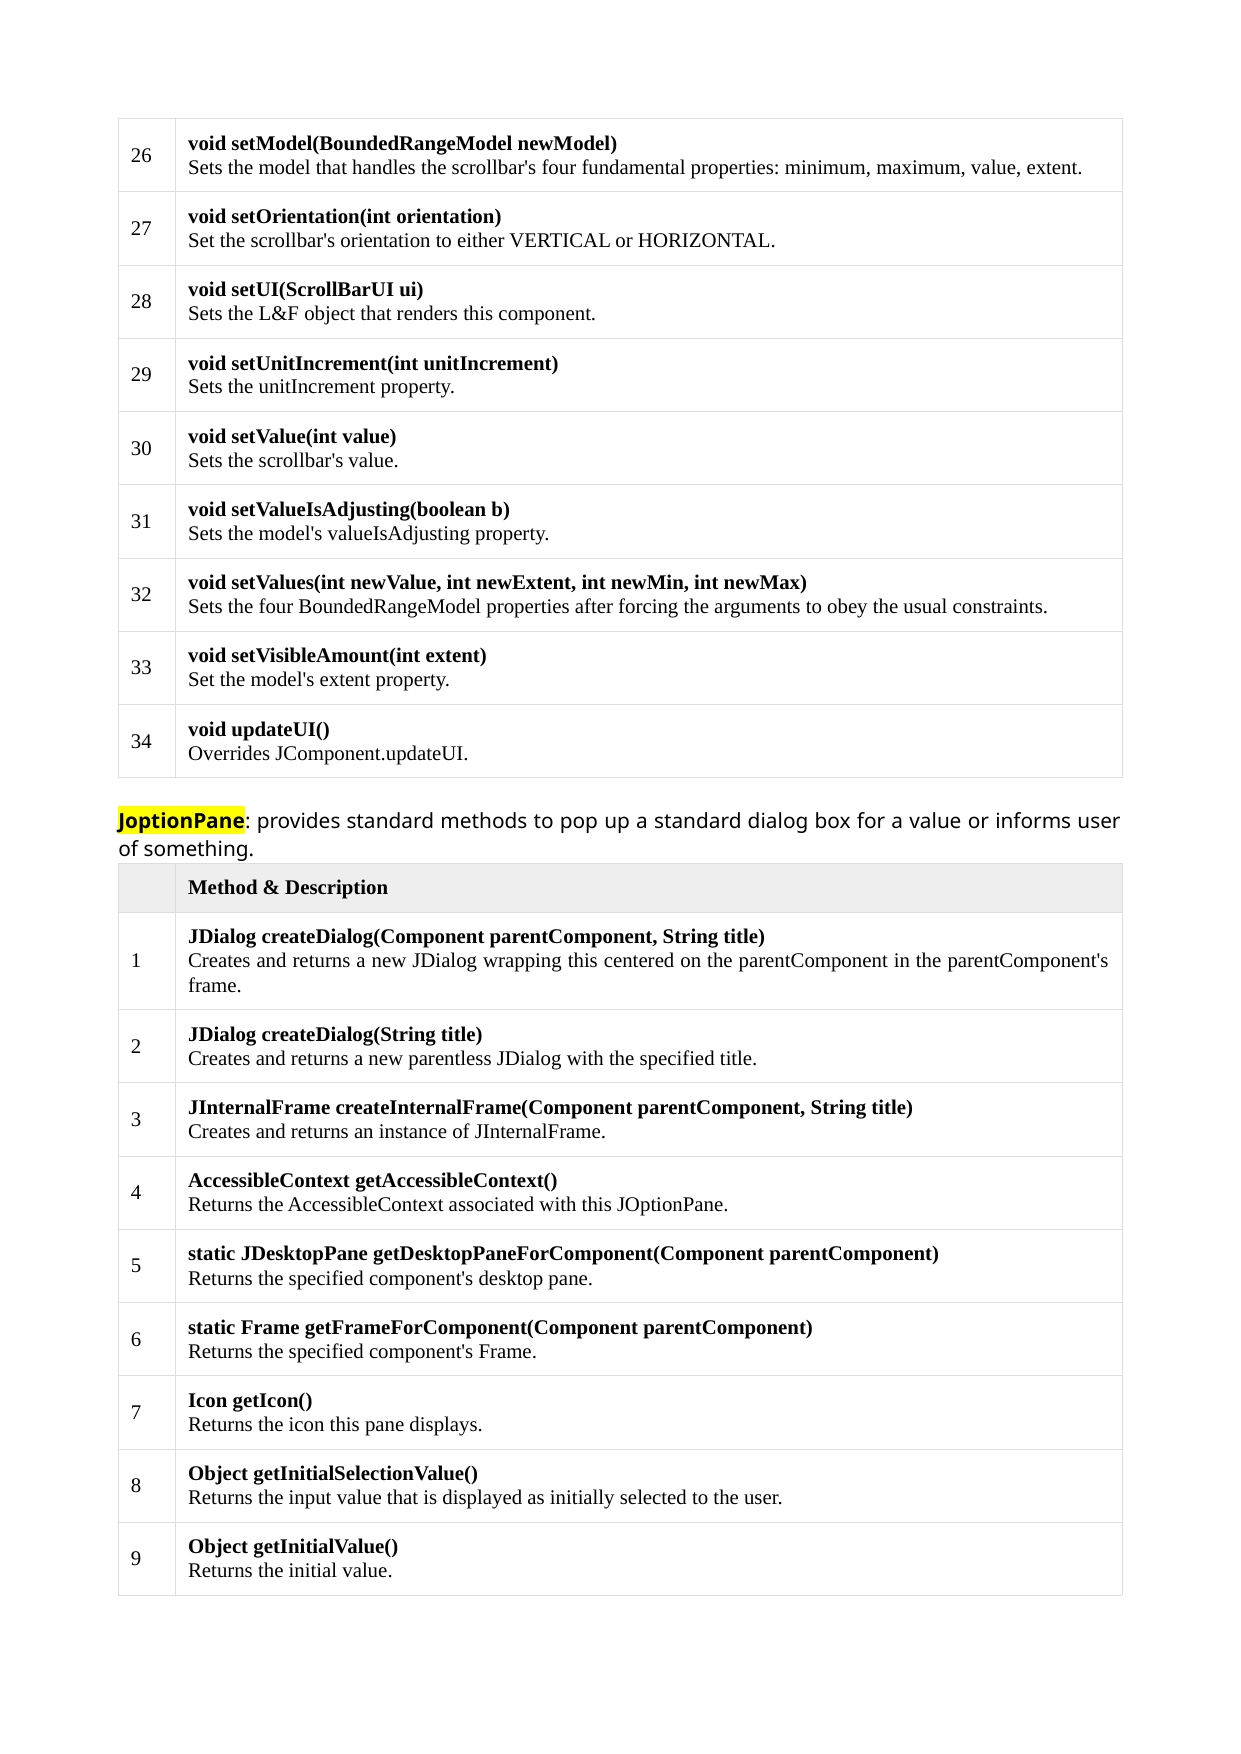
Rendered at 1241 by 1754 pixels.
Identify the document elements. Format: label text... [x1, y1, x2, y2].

table_cell 29 [119, 339, 175, 411]
table_cell void setUnitIncrement(int unitIncrement) Sets the unitIncrement property. [176, 339, 1122, 411]
table_cell 9 [119, 1523, 175, 1595]
table_cell void setModel(BoundedRangeModel newModel) Sets the model that handles the scrollbar's four fundamental properties: minimum, maximum, value, extent. [176, 119, 1122, 191]
table_cell 30 [119, 412, 175, 484]
table_cell Object getInitialSelectionValue() Returns the input value that is displayed as initially selected to the user. [176, 1450, 1122, 1522]
table_cell Icon getIcon() Returns the icon this pane displays. [176, 1376, 1122, 1448]
table_cell JInternalFrame createInternalFrame(Component parentComponent, String title) Creates and returns an instance of JInternalFrame. [176, 1083, 1122, 1156]
table_header Method & Description [176, 864, 1122, 912]
table_cell 3 [119, 1083, 175, 1156]
table_cell 8 [119, 1450, 175, 1522]
table_cell AccessibleContext getAccessibleContext() Returns the AccessibleContext associated with this JOptionPane. [176, 1157, 1122, 1229]
table_cell void updateUI() Overrides JComponent.updateUI. [176, 705, 1122, 777]
table_cell void setUI(ScrollBarUI ui) Sets the L&F object that renders this component. [176, 266, 1122, 338]
table_cell 6 [119, 1303, 175, 1375]
table_cell 34 [119, 705, 175, 777]
table_cell void setOrientation(int orientation) Set the scrollbar's orientation to either VERTICAL or HORIZONTAL. [176, 192, 1122, 264]
table_cell Object getInitialValue() Returns the initial value. [176, 1523, 1122, 1595]
table_cell 31 [119, 485, 175, 557]
table_cell JDialog createDialog(String title) Creates and returns a new parentless JDialog with the specified title. [176, 1010, 1122, 1082]
table_cell 5 [119, 1230, 175, 1302]
table_cell void setValues(int newValue, int newExtent, int newMin, int newMax) Sets the four BoundedRangeModel properties after forcing the arguments to obey the usual constraints. [176, 559, 1122, 631]
table_cell 26 [119, 119, 175, 191]
table_header [119, 864, 175, 912]
table_cell void setValueIsAdjusting(boolean b) Sets the model's valueIsAdjusting property. [176, 485, 1122, 557]
table_cell JDialog createDialog(Component parentComponent, String title) Creates and returns a new JDialog wrapping this centered on the parentComponent in the parentComponent's frame. [176, 913, 1122, 1009]
table_cell 1 [119, 913, 175, 1009]
table_cell void setVisibleAmount(int extent) Set the model's extent property. [176, 632, 1122, 704]
table_cell 4 [119, 1157, 175, 1229]
table_cell 7 [119, 1376, 175, 1448]
text JoptionPane: provides standard methods to pop up a standard dialog box for a value or informs user of something. [118, 806, 1122, 863]
table_cell 32 [119, 559, 175, 631]
table_cell 28 [119, 266, 175, 338]
table_cell static JDesktopPane getDesktopPaneForComponent(Component parentComponent) Returns the specified component's desktop pane. [176, 1230, 1122, 1302]
table_cell void setValue(int value) Sets the scrollbar's value. [176, 412, 1122, 484]
table_cell 2 [119, 1010, 175, 1082]
table_cell 33 [119, 632, 175, 704]
table_cell static Frame getFrameForComponent(Component parentComponent) Returns the specified component's Frame. [176, 1303, 1122, 1375]
table_cell 27 [119, 192, 175, 264]
